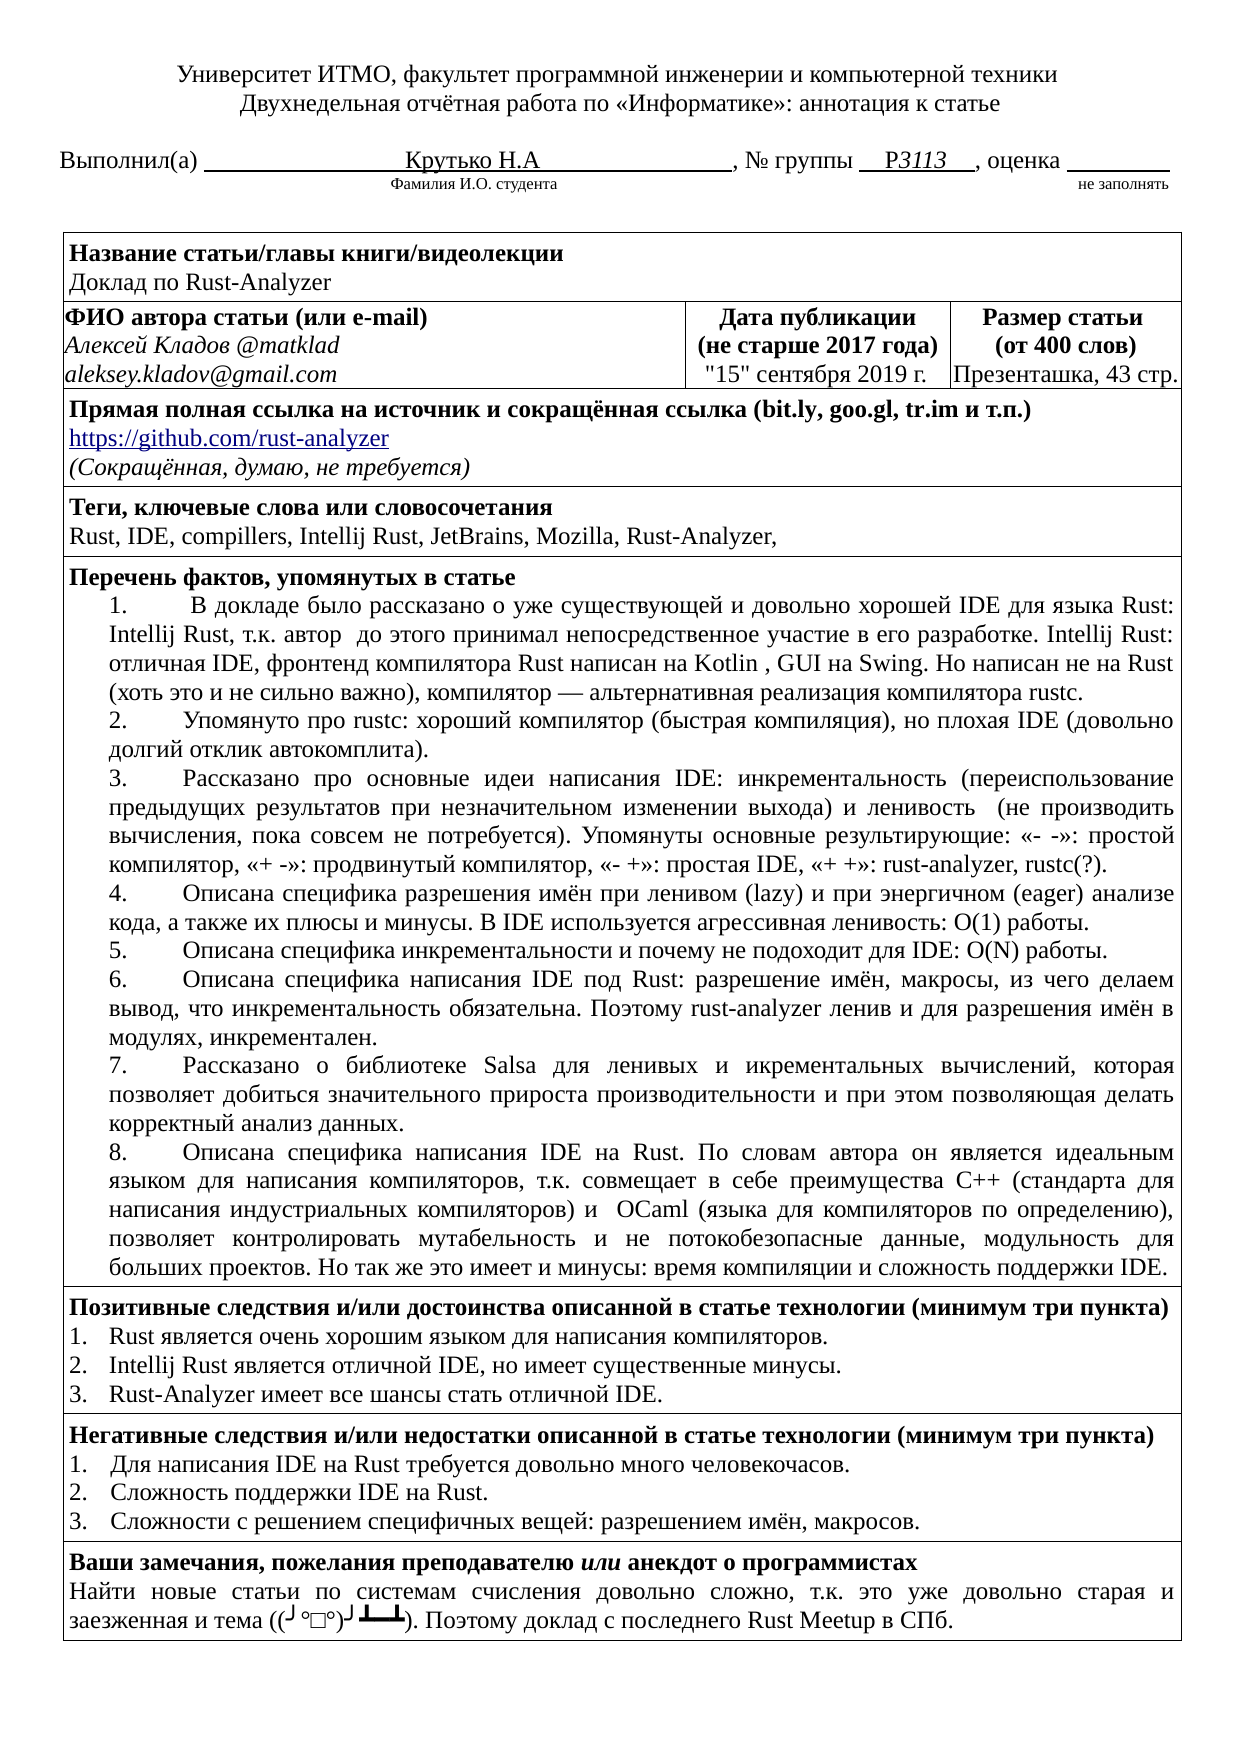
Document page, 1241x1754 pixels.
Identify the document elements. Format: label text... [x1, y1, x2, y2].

table_cell ФИО автора статьи (или e-mail) Алексей Кладов @matklad aleksey.kladov@gmail.com [64, 302, 685, 388]
table_cell Размер статьи (от 400 слов) Презенташка, 43 стр. [951, 302, 1181, 388]
text Двухнедельная отчётная работа по «Информатике»: аннотация к статье [59, 88, 1181, 117]
table_cell Перечень фактов, упомянутых в статье В докладе было рассказано о уже существующей и довольно хорошей IDE для языка Rust: Intellij Rust, т.к. автор до этого принимал непосредственное участие в его разработке. Intellij Rust: отличная IDE, фронтенд компилятора Rust написан на Kotlin , GUI на Swing. Но написан не на Rust (хоть это и не сильно важно), компилятор — альтернативная реализация компилятора rustc. Упомянуто про rustc: хороший компилятор (быстрая компиляция), но плохая IDE (довольно долгий отклик автокомплита). Рассказано про основные идеи написания IDE: инкрементальность (переиспользование предыдущих результатов при незначительном изменении выхода) и ленивость (не производить вычисления, пока совсем не потребуется). Упомянуты основные результирующие: «- -»: простой компилятор, «+ -»: продвинутый компилятор, «- +»: простая IDE, «+ +»: rust-analyzer, rustc(?). Описана специфика разрешения имён при ленивом (lazy) и при энергичном (eager) анализе кода, а также их плюсы и минусы. В IDE используется агрессивная ленивость: O(1) работы. Описана специфика инкрементальности и почему не подоходит для IDE: O(N) работы. Описана специфика написания IDE под Rust: разрешение имён, макросы, из чего делаем вывод, что инкрементальность обязательна. Поэтому rust-analyzer ленив и для разрешения имён в модулях, инкрементален. Рассказано о библиотеке Salsa для ленивых и икрементальных вычислений, которая позволяет добиться значительного прироста производительности и при этом позволяющая делать корректный анализ данных. Описана специфика написания IDE на Rust. По словам автора он является идеальным языком для написания компиляторов, т.к. совмещает в себе преимущества C++ (стандарта для написания индустриальных компиляторов) и OCaml (языка для компиляторов по определению), позволяет контролировать мутабельность и не потокобезопасные данные, модульность для больших проектов. Но так же это имеет и минусы: время компиляции и сложность поддержки IDE. [64, 557, 1181, 1286]
table_cell Дата публикации (не старше 2017 года) "15" сентября 2019 г. [686, 302, 950, 388]
table_cell Позитивные следствия и/или достоинства описанной в статье технологии (минимум три пункта) Rust является очень хорошим языком для написания компиляторов. Intellij Rust является отличной IDE, но имеет существенные минусы. Rust-Analyzer имеет все шансы стать отличной IDE. [64, 1287, 1181, 1413]
table_cell Негативные следствия и/или недостатки описанной в статье технологии (минимум три пункта) Для написания IDE на Rust требуется довольно много человекочасов. Сложность поддержки IDE на Rust. Сложности с решением специфичных вещей: разрешением имён, макросов. [64, 1414, 1181, 1541]
table_cell Ваши замечания, пожелания преподавателю или анекдот о программистах Найти новые статьи по системам счисления довольно сложно, т.к. это уже довольно старая и заезженная и тема ((╯°□°)╯┻━┻). Поэтому доклад с последнего Rust Meetup в СПб. [64, 1542, 1181, 1639]
table_cell Теги, ключевые слова или словосочетания Rust, IDE, compillers, Intellij Rust, JetBrains, Mozilla, Rust-Analyzer, [64, 487, 1181, 556]
text Университет ИТМО, факультет программной инженерии и компьютерной техники [59, 59, 1181, 88]
text Выполнил(а) Крутько Н.А , № группы P3113 , оценка [59, 145, 1181, 174]
table_header Название статьи/главы книги/видеолекции Доклад по Rust-Analyzer [64, 233, 1181, 301]
table_cell Прямая полная ссылка на источник и сокращённая ссылка (bit.ly, goo.gl, tr.im и т.п.) https://github.com/rust-analyzer (Сокращённая, думаю, не требуется) [64, 389, 1181, 486]
text Фамилия И.О. студента не заполнять [59, 174, 1181, 203]
